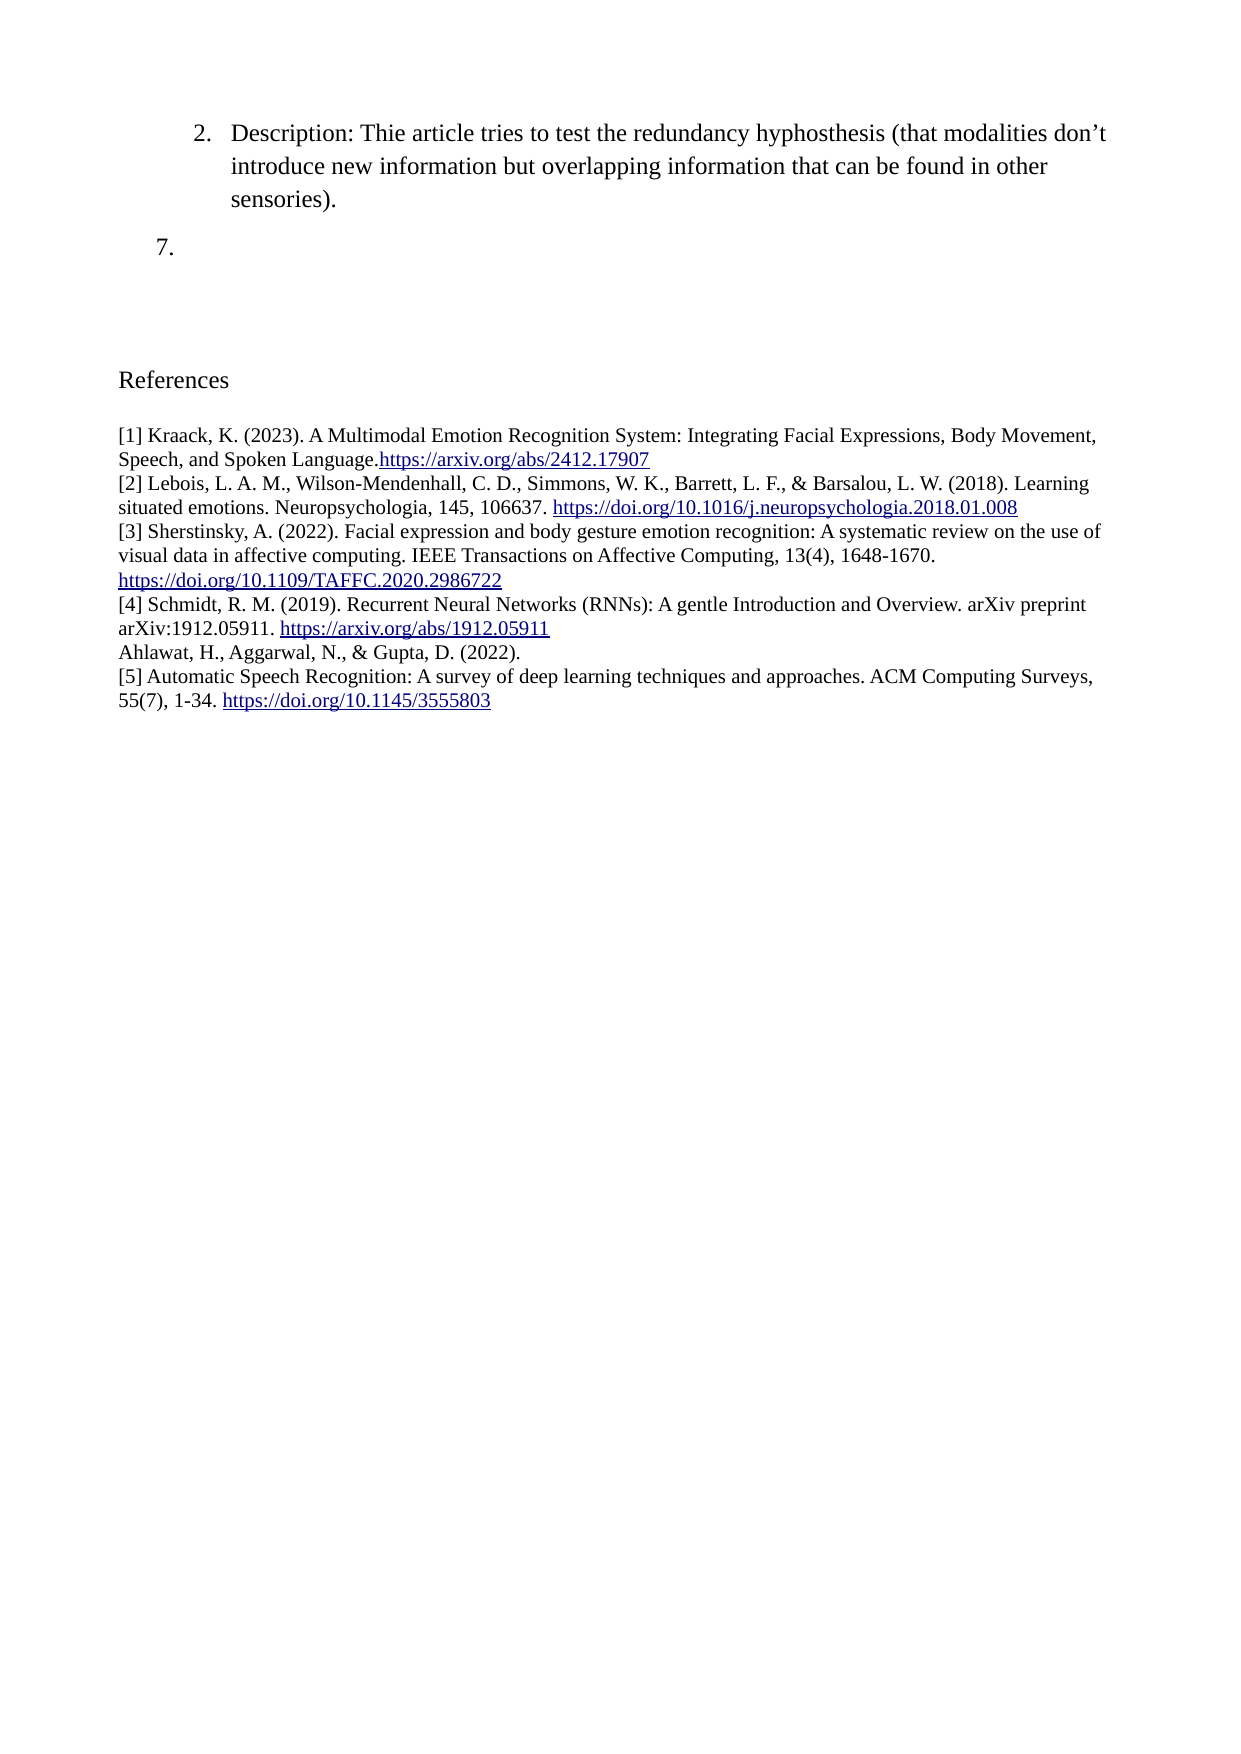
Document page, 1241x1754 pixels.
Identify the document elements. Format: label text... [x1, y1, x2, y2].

text [3] Sherstinsky, A. (2022). Facial expression and body gesture emotion recognition: A systematic review on the use of visual data in affective computing. IEEE Transactions on Affective Computing, 13(4), 1648-1670. https://doi.org/10.1109/TAFFC.2020.2986722 [118, 519, 1122, 592]
text References [118, 366, 1122, 394]
text [1] Kraack, K. (2023). A Multimodal Emotion Recognition System: Integrating Facial Expressions, Body Movement, Speech, and Spoken Language.https://arxiv.org/abs/2412.17907 [118, 423, 1122, 471]
text [5] Automatic Speech Recognition: A survey of deep learning techniques and approaches. ACM Computing Surveys, 55(7), 1-34. https://doi.org/10.1145/3555803 [118, 664, 1122, 712]
list Description: Thie article tries to test the redundancy hyphosthesis (that modalities don’t introduce new information but overlapping information that can be found in other sensories). [193, 118, 1122, 213]
text [2] Lebois, L. A. M., Wilson-Mendenhall, C. D., Simmons, W. K., Barrett, L. F., & Barsalou, L. W. (2018). Learning situated emotions. Neuropsychologia, 145, 106637. https://doi.org/10.1016/j.neuropsychologia.2018.01.008 [118, 471, 1122, 519]
text [4] Schmidt, R. M. (2019). Recurrent Neural Networks (RNNs): A gentle Introduction and Overview. arXiv preprint arXiv:1912.05911. https://arxiv.org/abs/1912.05911 [118, 592, 1122, 640]
text Ahlawat, H., Aggarwal, N., & Gupta, D. (2022). [118, 640, 1122, 664]
